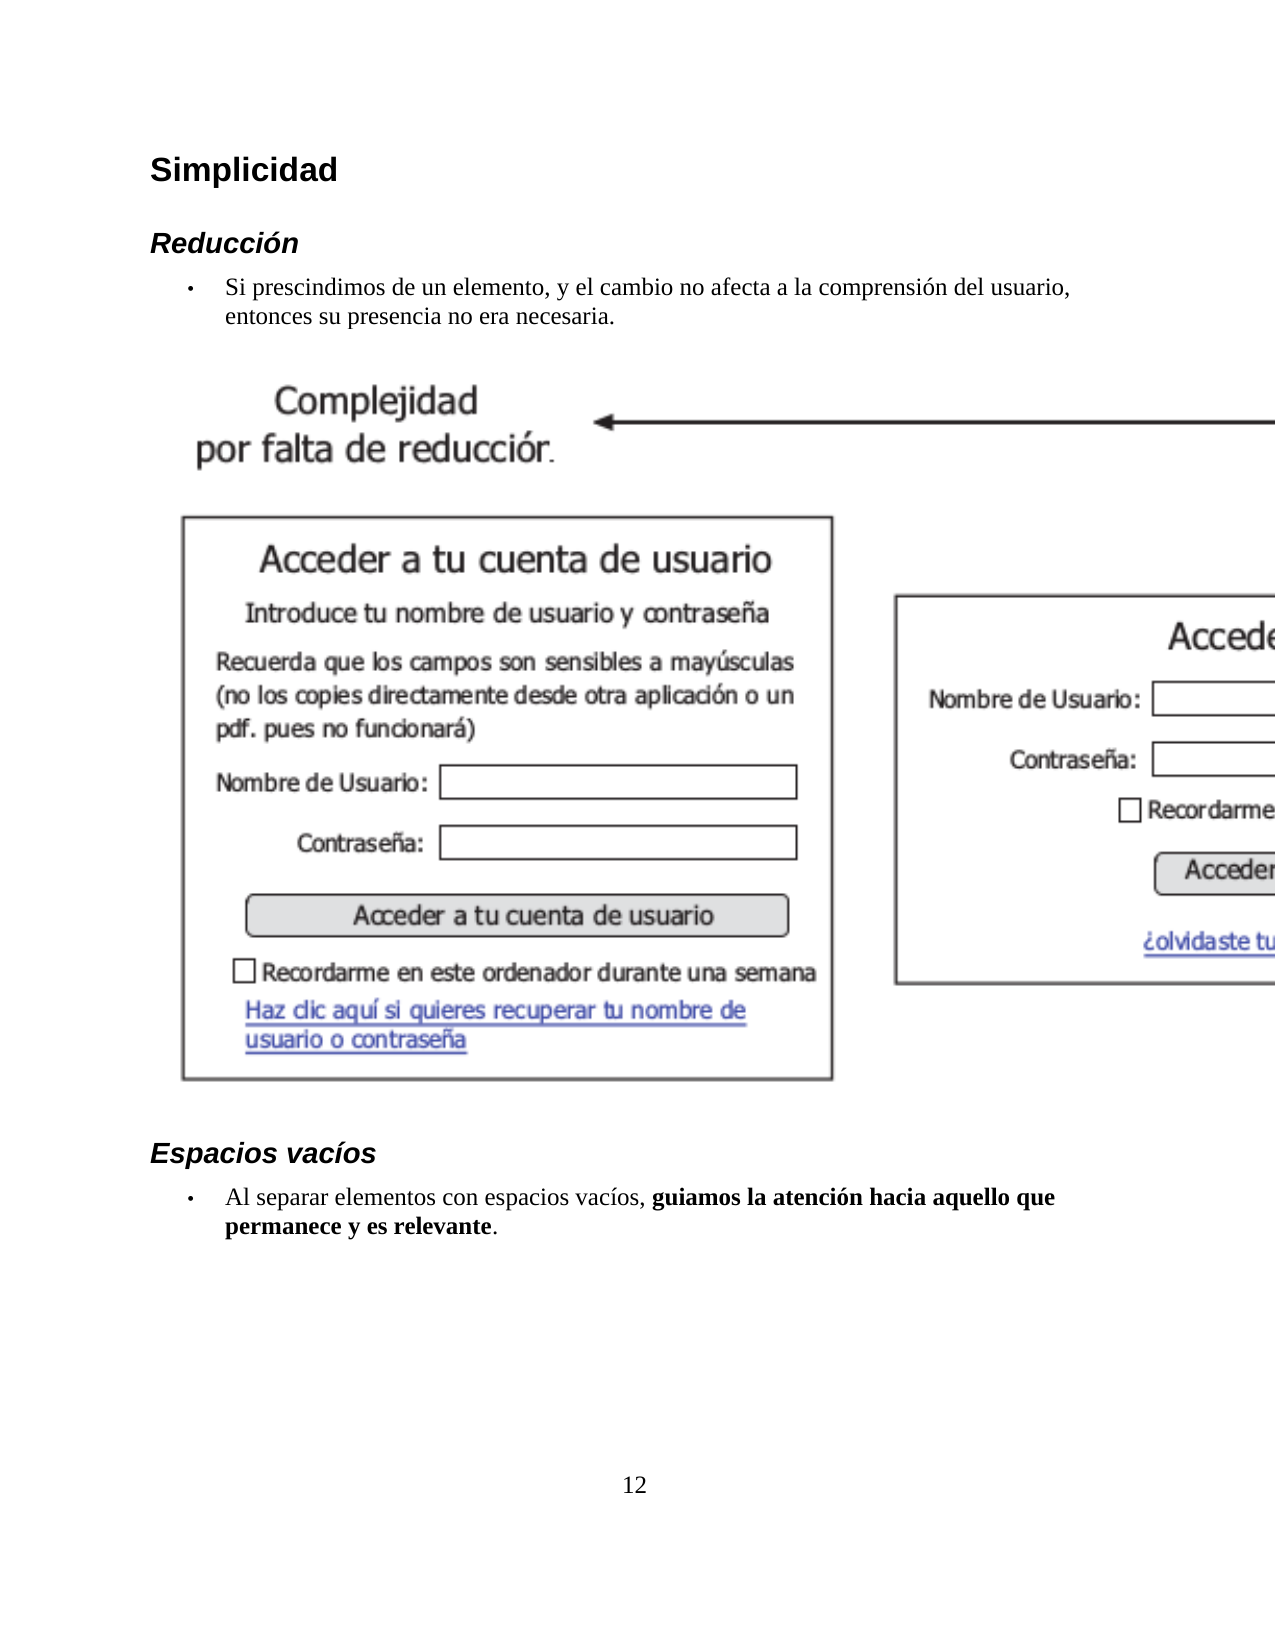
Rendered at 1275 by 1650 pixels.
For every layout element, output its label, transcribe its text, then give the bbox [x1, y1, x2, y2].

picture [150, 329, 1275, 1111]
subtitle Simplicidad [150, 150, 1125, 189]
subtitle Espacios vacíos [150, 1136, 1125, 1169]
subtitle Reducción [150, 226, 1125, 260]
list Al separar elementos con espacios vacíos, guiamos la atención hacia aquello que permanece y es relevante. [187, 1182, 1125, 1239]
list Si prescindimos de un elemento, y el cambio no afecta a la comprensión del usuario, entonces su presencia no era necesaria. [187, 272, 1125, 329]
